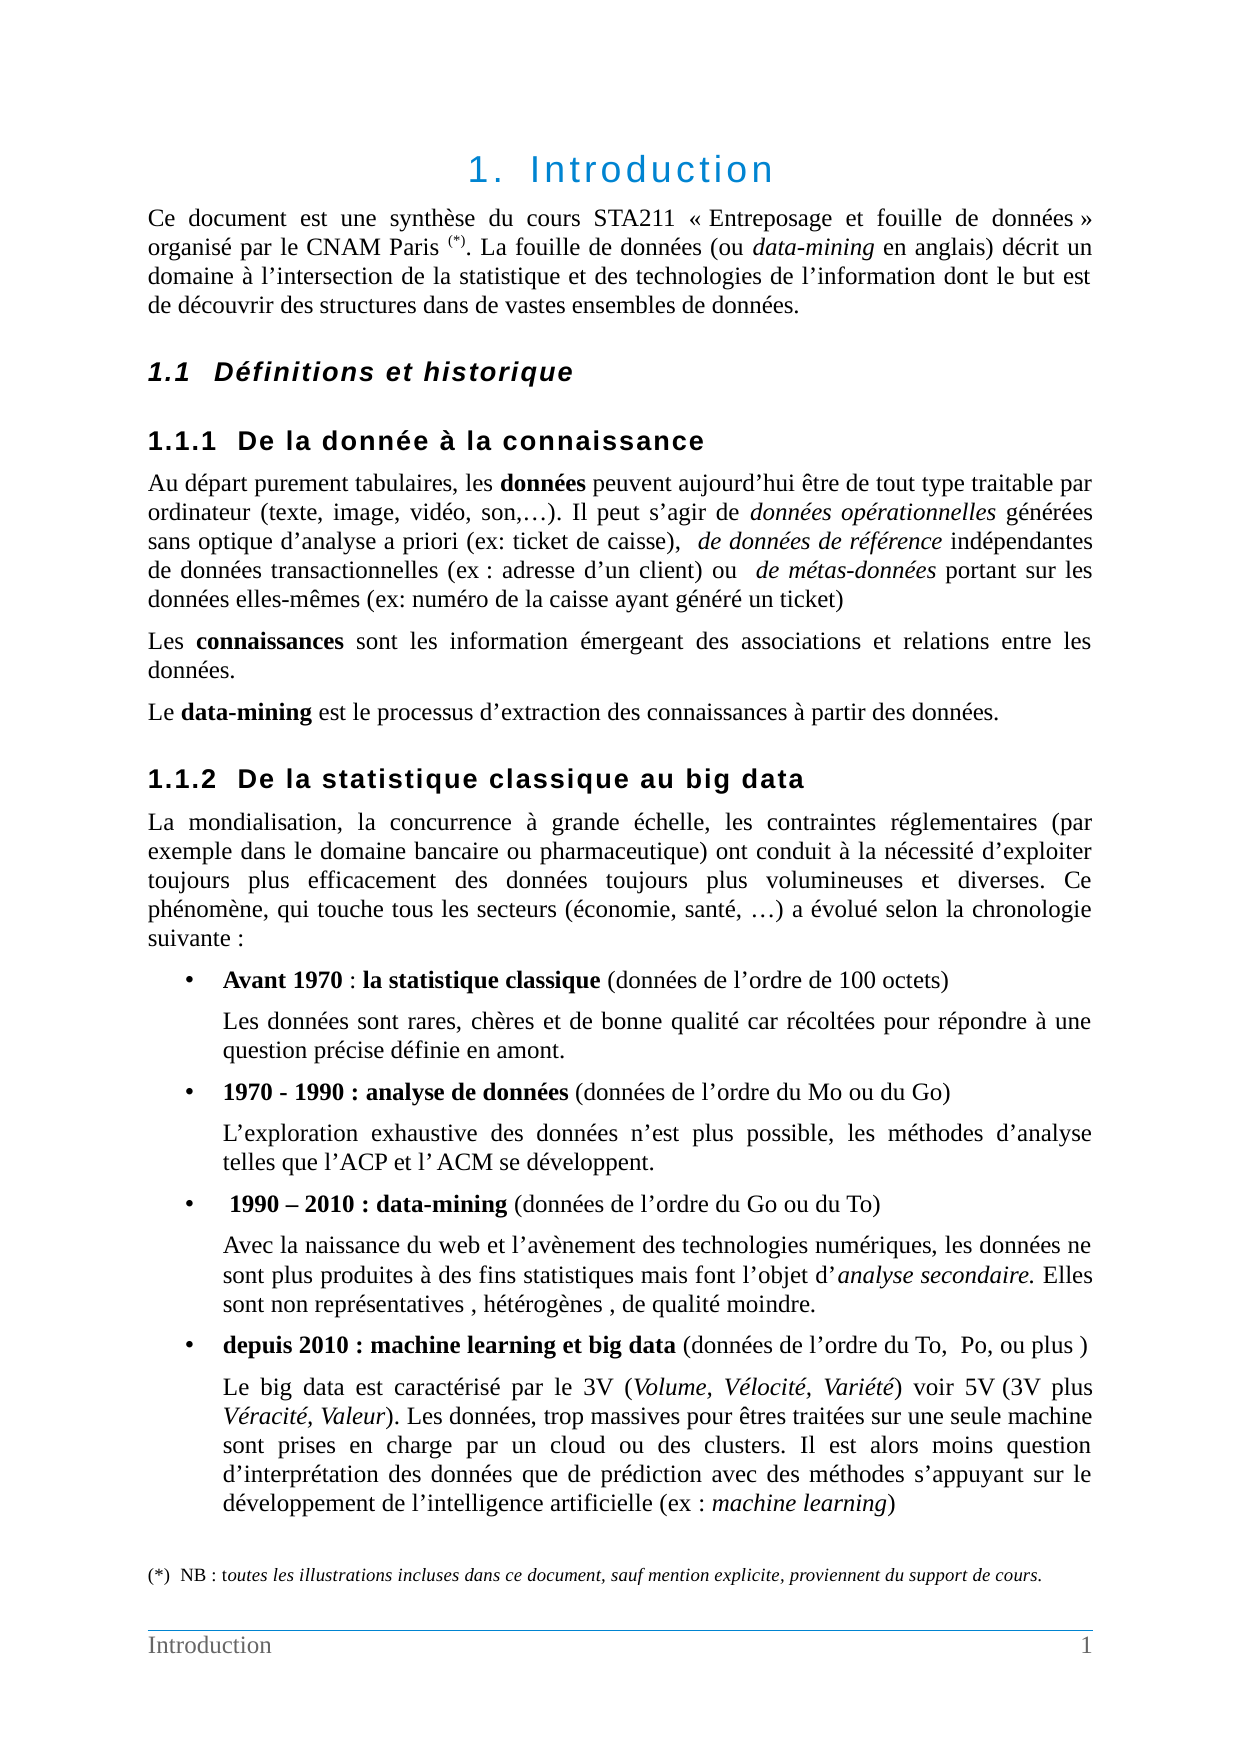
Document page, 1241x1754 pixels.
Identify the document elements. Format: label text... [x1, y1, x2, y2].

list Avant 1970 : la statistique classique (données de l’ordre de 100 octets) [185, 964, 1093, 993]
text Le data-mining est le processus d’extraction des connaissances à partir des données. [148, 697, 1093, 726]
list 1990 – 2010 : data-mining (données de l’ordre du Go ou du To) [185, 1189, 1093, 1218]
list Avec la naissance du web et l’avènement des technologies numériques, les données ne sont plus produites à des fins statistiques mais font l’objet d’analyse secondaire. Elles sont non représentatives , hétérogènes , de qualité moindre. [185, 1230, 1093, 1318]
text Ce document est une synthèse du cours STA211 « Entreposage et fouille de données » organisé par le CNAM Paris (*). La fouille de données (ou data-mining en anglais) décrit un domaine à l’intersection de la statistique et des technologies de l’information dont le but est de découvrir des structures dans de vastes ensembles de données. [148, 203, 1093, 319]
text (*) NB : toutes les illustrations incluses dans ce document, sauf mention explicite, proviennent du support de cours. [148, 1563, 1093, 1585]
subtitle De la donnée à la connaissance [148, 424, 1093, 456]
list Les données sont rares, chères et de bonne qualité car récoltées pour répondre à une question précise définie en amont. [185, 1006, 1093, 1064]
list Le big data est caractérisé par le 3V (Volume, Vélocité, Variété) voir 5V (3V plus Véracité, Valeur). Les données, trop massives pour êtres traitées sur une seule machine sont prises en charge par un cloud ou des clusters. Il est alors moins question d’interprétation des données que de prédiction avec des méthodes s’appuyant sur le développement de l’intelligence artificielle (ex : machine learning) [185, 1372, 1093, 1517]
list L’exploration exhaustive des données n’est plus possible, les méthodes d’analyse telles que l’ACP et l’ ACM se développent. [185, 1118, 1093, 1176]
subtitle Introduction [148, 148, 1093, 191]
text La mondialisation, la concurrence à grande échelle, les contraintes réglementaires (par exemple dans le domaine bancaire ou pharmaceutique) ont conduit à la nécessité d’exploiter toujours plus efficacement des données toujours plus volumineuses et diverses. Ce phénomène, qui touche tous les secteurs (économie, santé, …) a évolué selon la chronologie suivante : [148, 807, 1093, 952]
text Les connaissances sont les information émergeant des associations et relations entre les données. [148, 626, 1093, 684]
subtitle De la statistique classique au big data [148, 763, 1093, 794]
list depuis 2010 : machine learning et big data (données de l’ordre du To, Po, ou plus ) [185, 1330, 1093, 1359]
subtitle Définitions et historique [148, 356, 1093, 387]
list 1970 - 1990 : analyse de données (données de l’ordre du Mo ou du Go) [185, 1077, 1093, 1106]
text Au départ purement tabulaires, les données peuvent aujourd’hui être de tout type traitable par ordinateur (texte, image, vidéo, son,…). Il peut s’agir de données opérationnelles générées sans optique d’analyse a priori (ex: ticket de caisse), de données de référence indépendantes de données transactionnelles (ex : adresse d’un client) ou de métas-données portant sur les données elles-mêmes (ex: numéro de la caisse ayant généré un ticket) [148, 468, 1093, 613]
